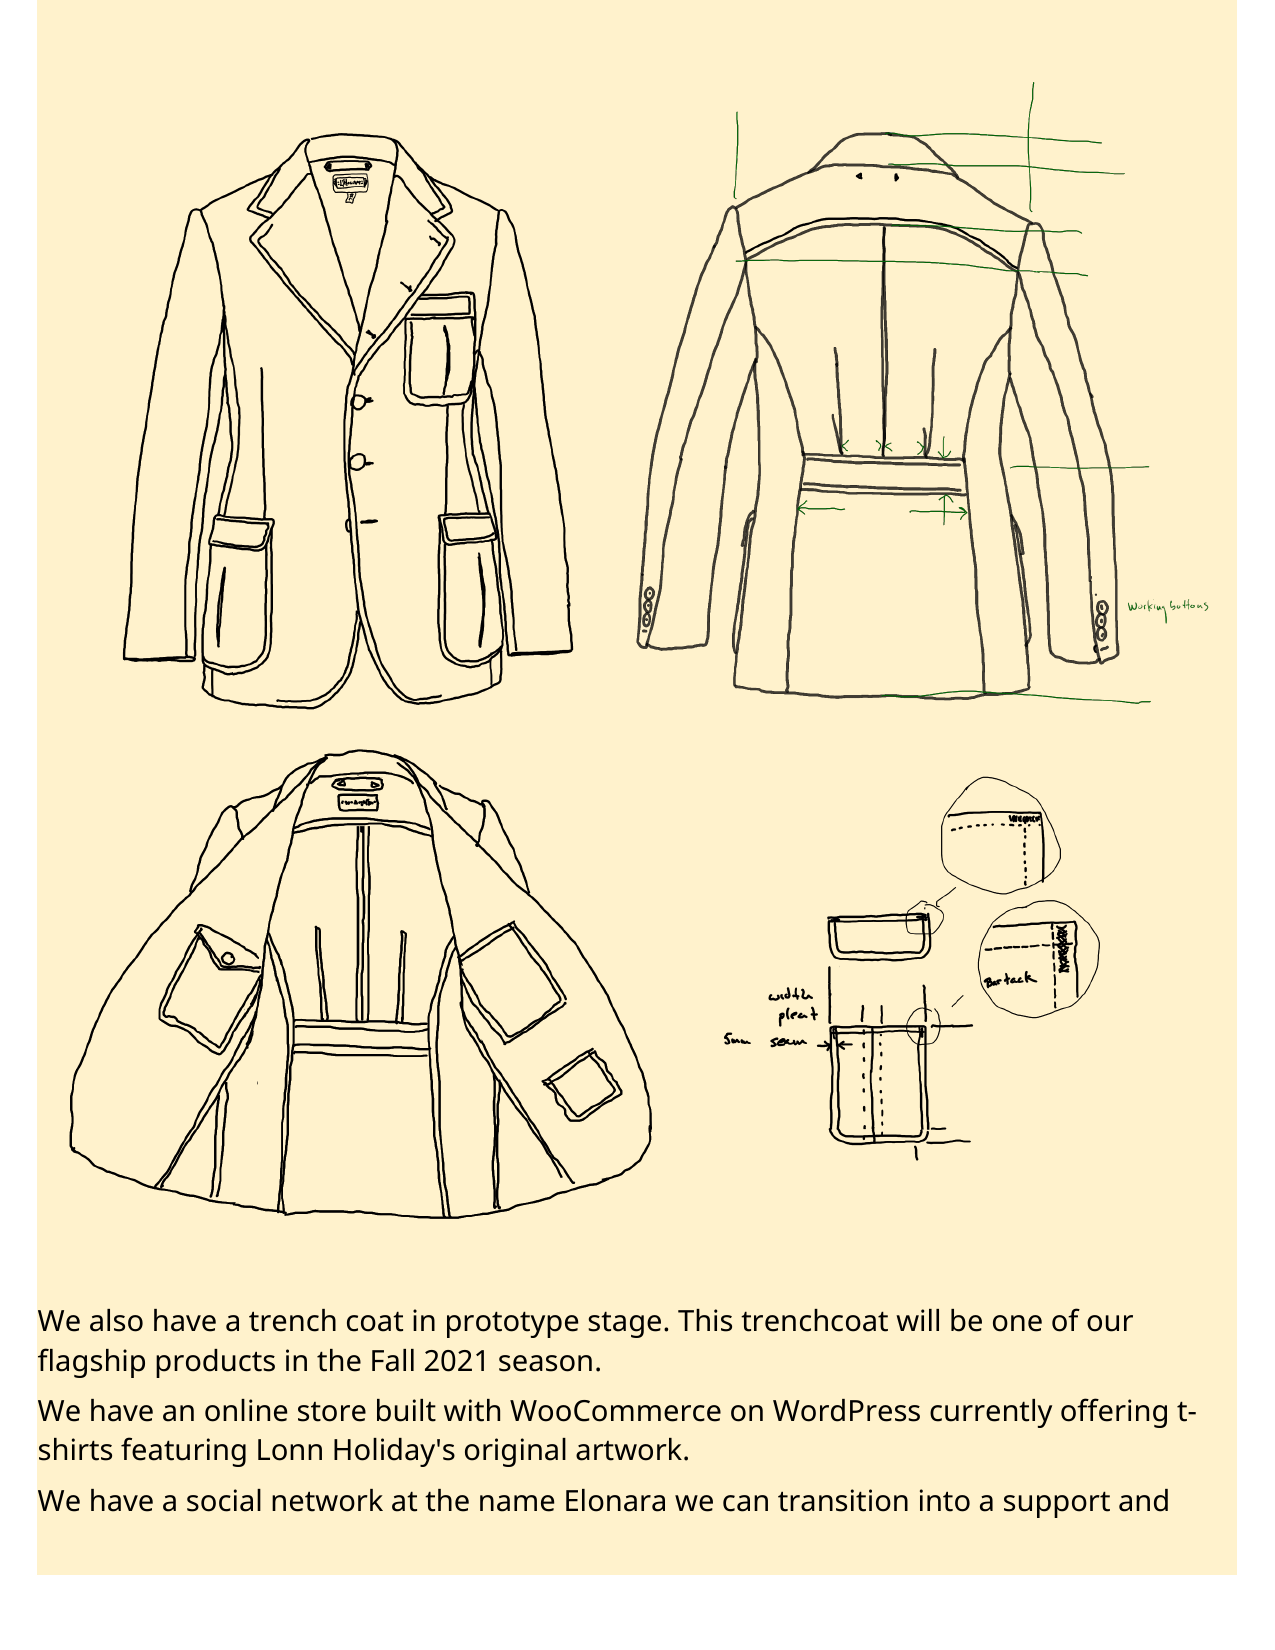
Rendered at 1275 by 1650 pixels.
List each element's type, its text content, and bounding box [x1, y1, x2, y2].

text We have a social network at the name Elonara we can transition into a support and [37, 1480, 1237, 1519]
text We also have a trench coat in prototype stage. This trenchcoat will be one of our flagship products in the Fall 2021 season. [37, 1300, 1237, 1379]
picture [37, 39, 1238, 1240]
text We have an online store built with WooCommerce on WordPress currently offering t-shirts featuring Lonn Holiday's original artwork. [37, 1390, 1237, 1469]
